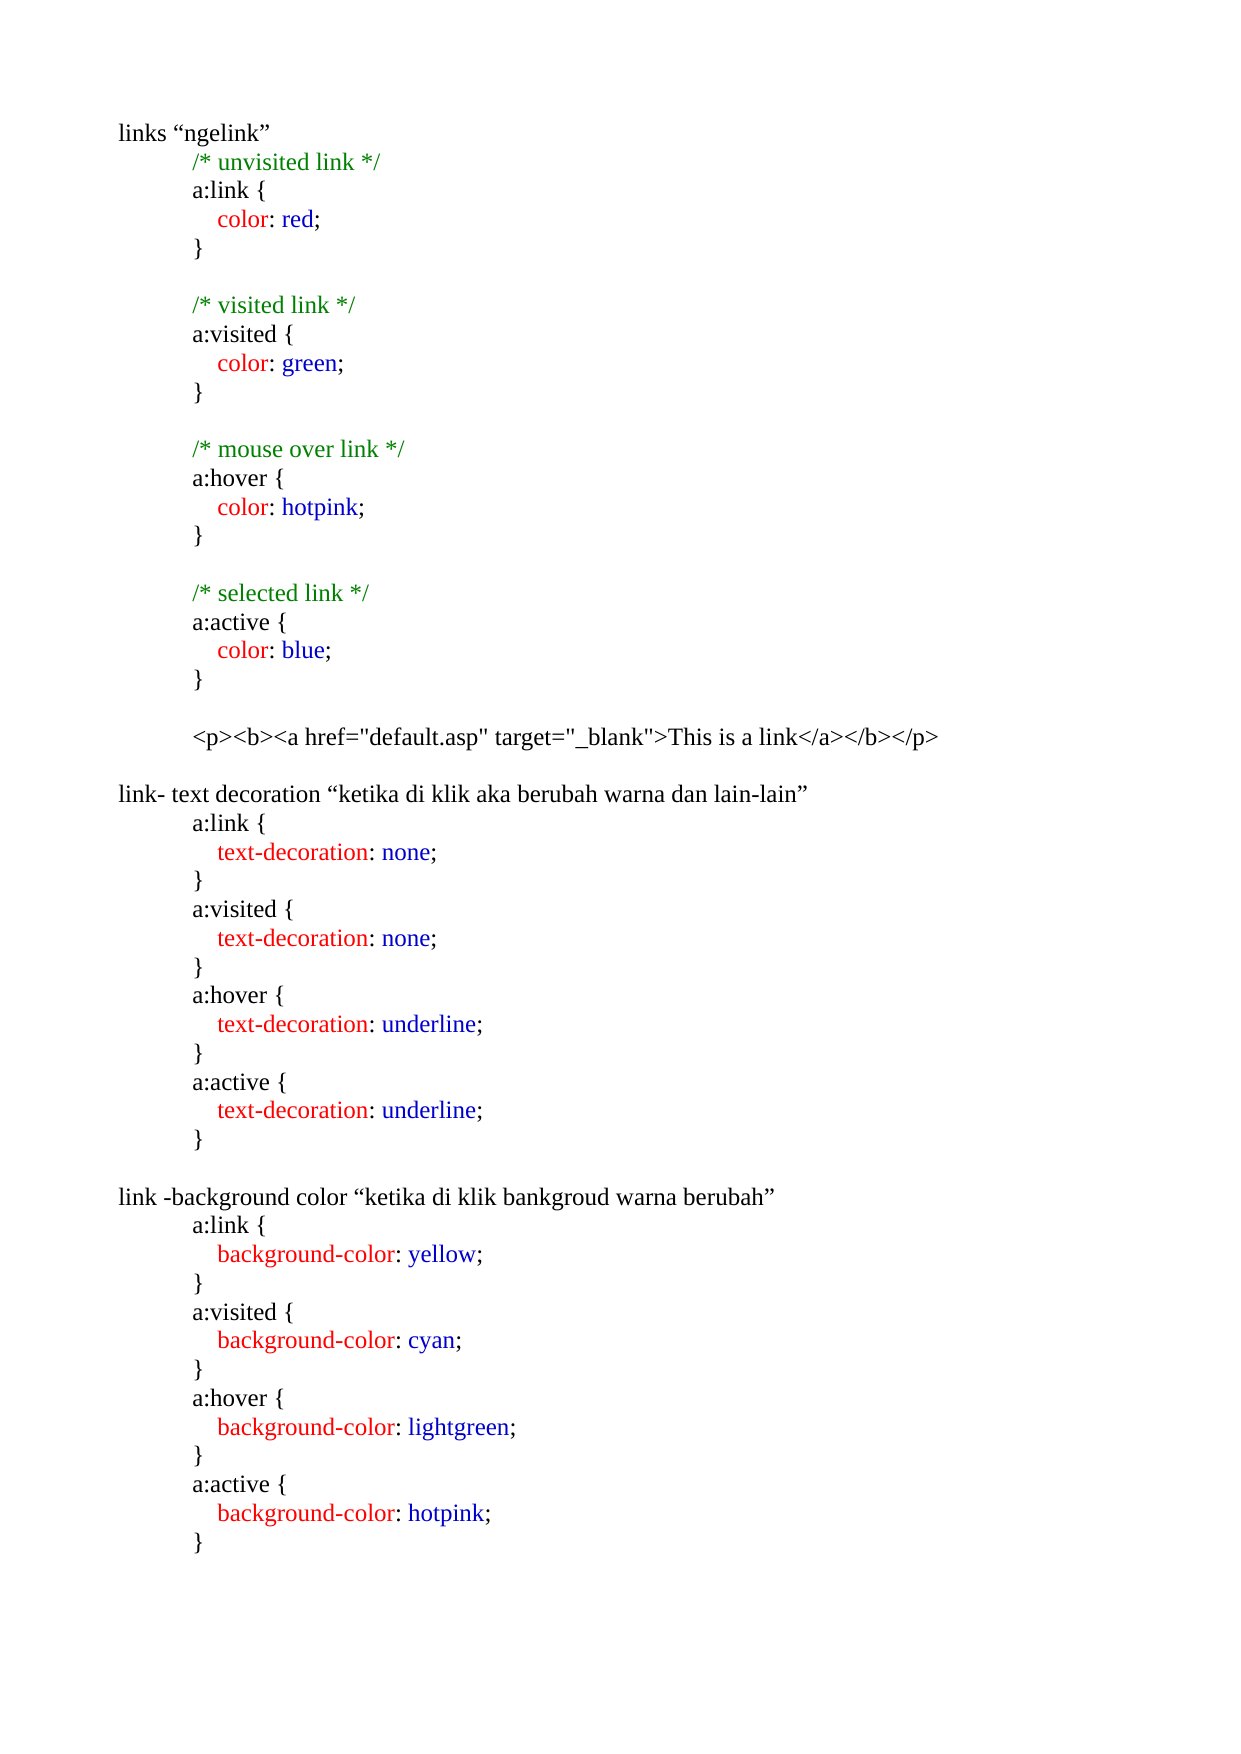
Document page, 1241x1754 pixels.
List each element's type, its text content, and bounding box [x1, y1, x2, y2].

text <p><b><a href="default.asp" target="_blank">This is a link</a></b></p> [118, 722, 1122, 751]
text links “ngelink” [118, 118, 1122, 147]
text link -background color “ketika di klik bankgroud warna berubah” [118, 1182, 1122, 1211]
text link- text decoration “ketika di klik aka berubah warna dan lain-lain” [118, 779, 1122, 808]
text /* unvisited link */ a:link { color: red; } /* visited link */ a:visited { color: green; } /* mouse over link */ a:hover { color: hotpink; } /* selected link */ a:active { color: blue; } [118, 147, 1122, 693]
text a:link { text-decoration: none; } a:visited { text-decoration: none; } a:hover { text-decoration: underline; } a:active { text-decoration: underline; } [118, 808, 1122, 1153]
text a:link { background-color: yellow; } a:visited { background-color: cyan; } a:hover { background-color: lightgreen; } a:active { background-color: hotpink; } [118, 1211, 1122, 1556]
